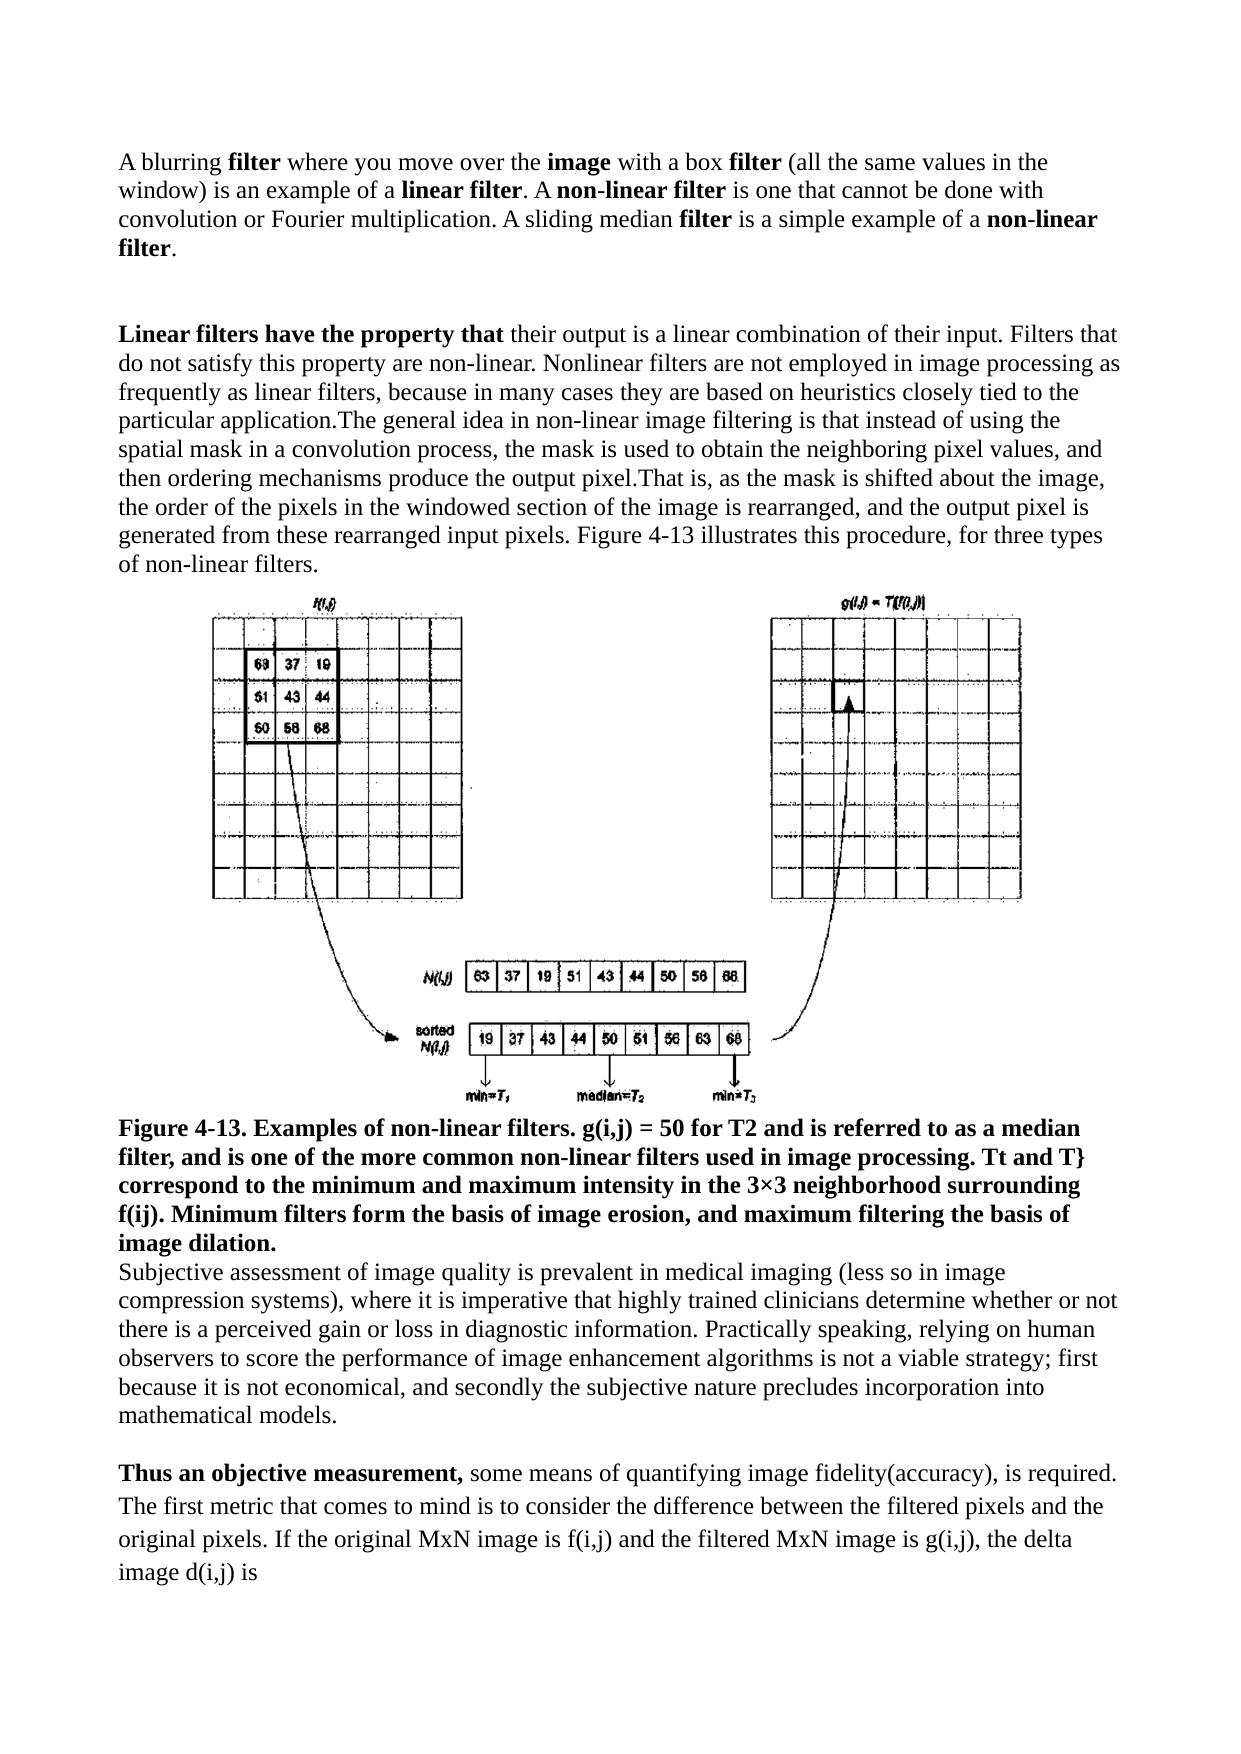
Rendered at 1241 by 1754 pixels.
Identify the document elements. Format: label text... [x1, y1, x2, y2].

text A blurring filter where you move over the image with a box filter (all the same values in the window) is an example of a linear filter. A non-linear filter is one that cannot be done with convolution or Fourier multiplication. A sliding median filter is a simple example of a non-linear filter. [118, 147, 1122, 262]
text Figure 4-13. Examples of non-linear filters. g(i,j) = 50 for T2 and is referred to as a median filter, and is one of the more common non-linear filters used in image processing. Tt and T} correspond to the minimum and maximum intensity in the 3×3 neighborhood surrounding f(ij). Minimum filters form the basis of image erosion, and maximum filtering the basis of image dilation. [118, 578, 1122, 1257]
text Linear filters have the property that their output is a linear combination of their input. Filters that do not satisfy this property are non-linear. Nonlinear filters are not employed in image processing as frequently as linear filters, because in many cases they are based on heuristics closely tied to the particular application.The general idea in non-linear image filtering is that instead of using the spatial mask in a convolution process, the mask is used to obtain the neighboring pixel values, and then ordering mechanisms produce the output pixel.That is, as the mask is shifted about the image, the order of the pixels in the windowed section of the image is rearranged, and the output pixel is generated from these rearranged input pixels. Figure 4-13 illustrates this procedure, for three types of non-linear filters. [118, 319, 1122, 578]
text Subjective assessment of image quality is prevalent in medical imaging (less so in image compression systems), where it is imperative that highly trained clinicians determine whether or not there is a perceived gain or loss in diagnostic information. Practically speaking, relying on human observers to score the performance of image enhancement algorithms is not a viable strategy; first because it is not economical, and secondly the subjective nature precludes incorporation into mathematical models. [118, 1257, 1122, 1429]
text Thus an objective measurement, some means of quantifying image fidelity(accuracy), is required. The first metric that comes to mind is to consider the difference between the filtered pixels and the original pixels. If the original MxN image is f(i,j) and the filtered MxN image is g(i,j), the delta image d(i,j) is [118, 1458, 1122, 1586]
picture [183, 578, 1057, 1114]
